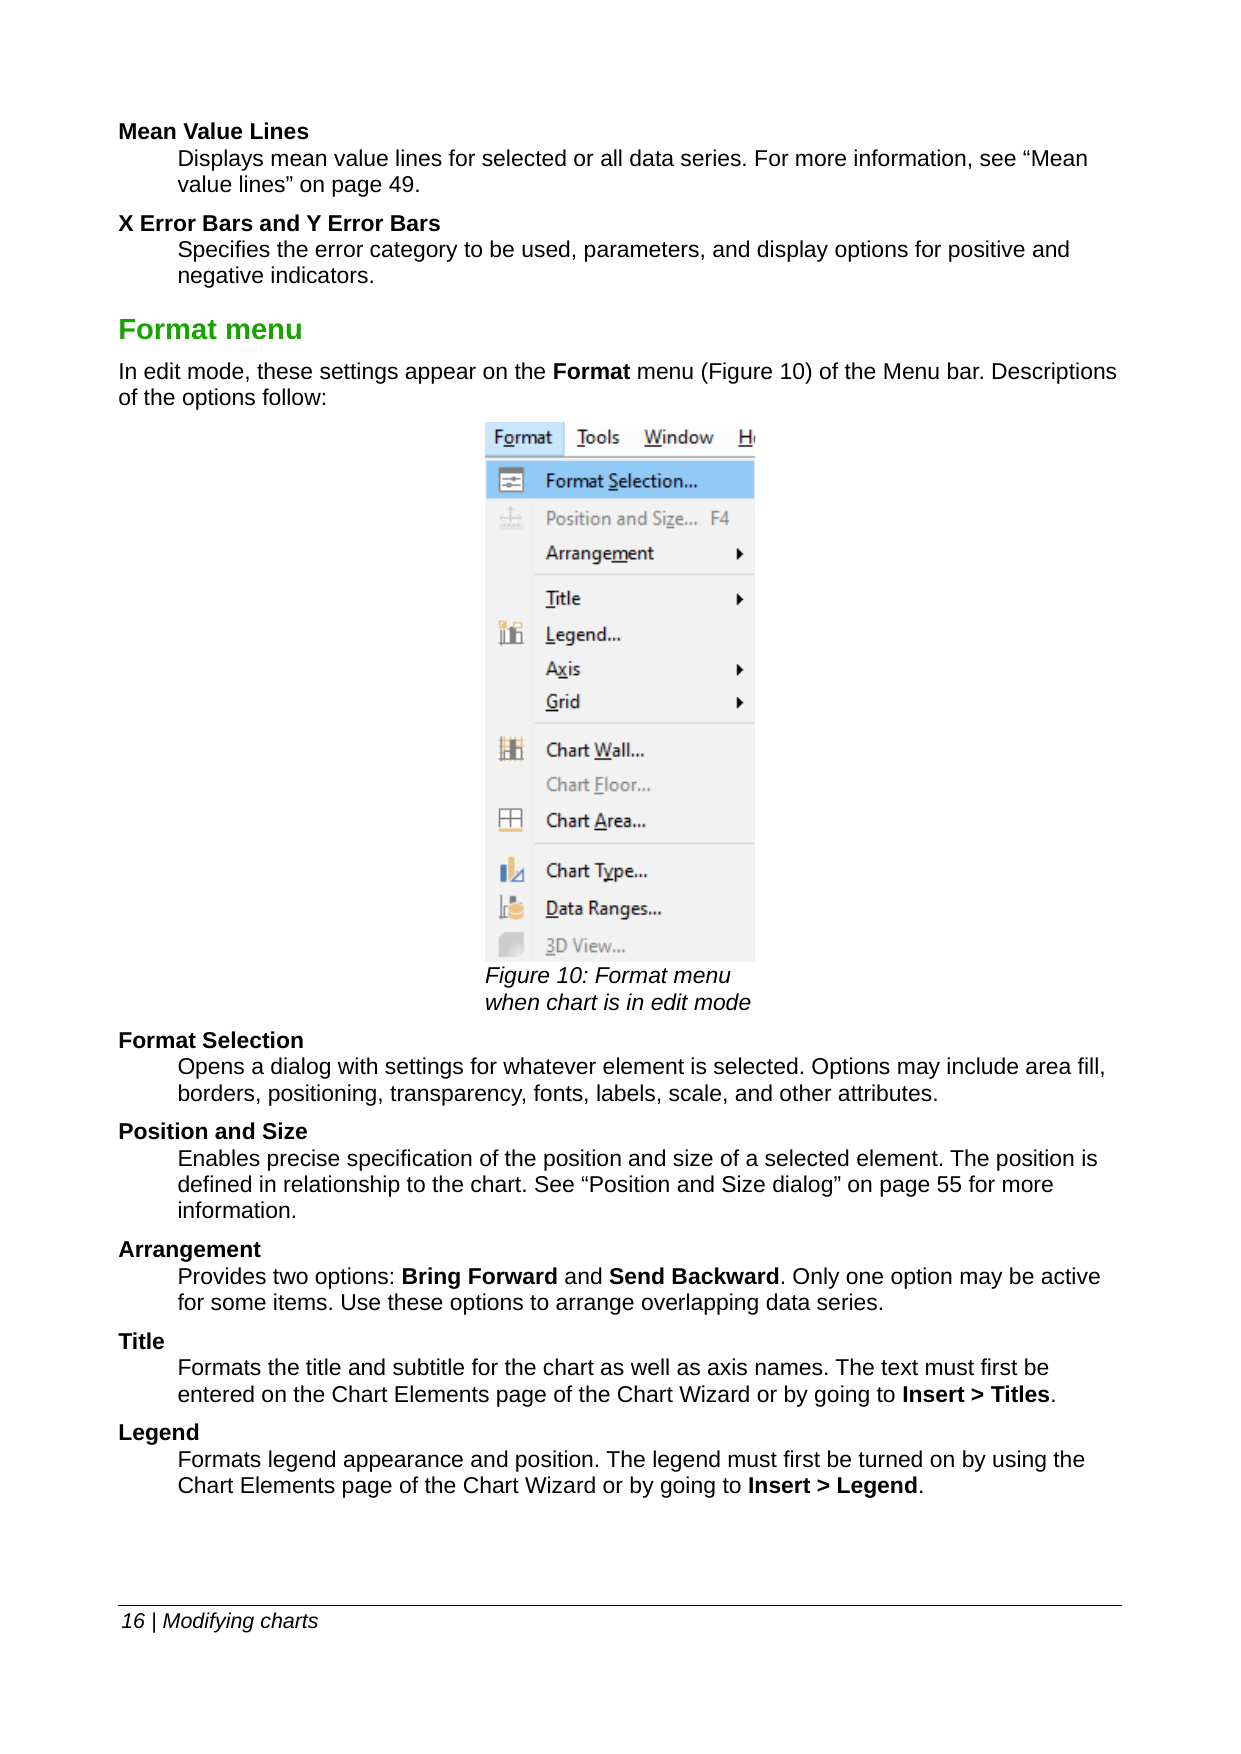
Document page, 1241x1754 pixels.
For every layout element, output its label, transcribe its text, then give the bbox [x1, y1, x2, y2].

text X Error Bars and Y Error Bars [118, 210, 1122, 236]
text Enables precise specification of the position and size of a selected element. The position is defined in relationship to the chart. See “Position and Size dialog” on page 55 for more information. [177, 1145, 1122, 1224]
picture [485, 422, 756, 962]
text Position and Size [118, 1118, 1122, 1145]
text Title [118, 1328, 1122, 1354]
text Mean Value Lines [118, 118, 1122, 144]
text Arrangement [118, 1236, 1122, 1263]
text Formats legend appearance and position. The legend must first be turned on by using the Chart Elements page of the Chart Wizard or by going to Insert > Legend. [177, 1446, 1122, 1498]
text Opens a dialog with settings for whatever element is selected. Options may include area fill, borders, positioning, transparency, fonts, labels, scale, and other attributes. [177, 1053, 1122, 1106]
text Displays mean value lines for selected or all data series. For more information, see “Mean value lines” on page 49. [177, 144, 1122, 197]
text Formats the title and subtitle for the chart as well as axis names. The text must first be entered on the Chart Elements page of the Chart Wizard or by going to Insert > Titles. [177, 1354, 1122, 1407]
text Specifies the error category to be used, parameters, and display options for positive and negative indicators. [177, 236, 1122, 289]
subtitle Format menu [118, 312, 1122, 346]
text In edit mode, these settings appear on the Format menu (Figure 10) of the Menu bar. Descriptions of the options follow: [118, 358, 1122, 410]
text Format Selection [118, 1027, 1122, 1053]
text Provides two options: Bring Forward and Send Backward. Only one option may be active for some items. Use these options to arrange overlapping data series. [177, 1263, 1122, 1315]
text Figure 10: Format menu when chart is in edit mode [485, 962, 755, 1015]
text Legend [118, 1419, 1122, 1446]
